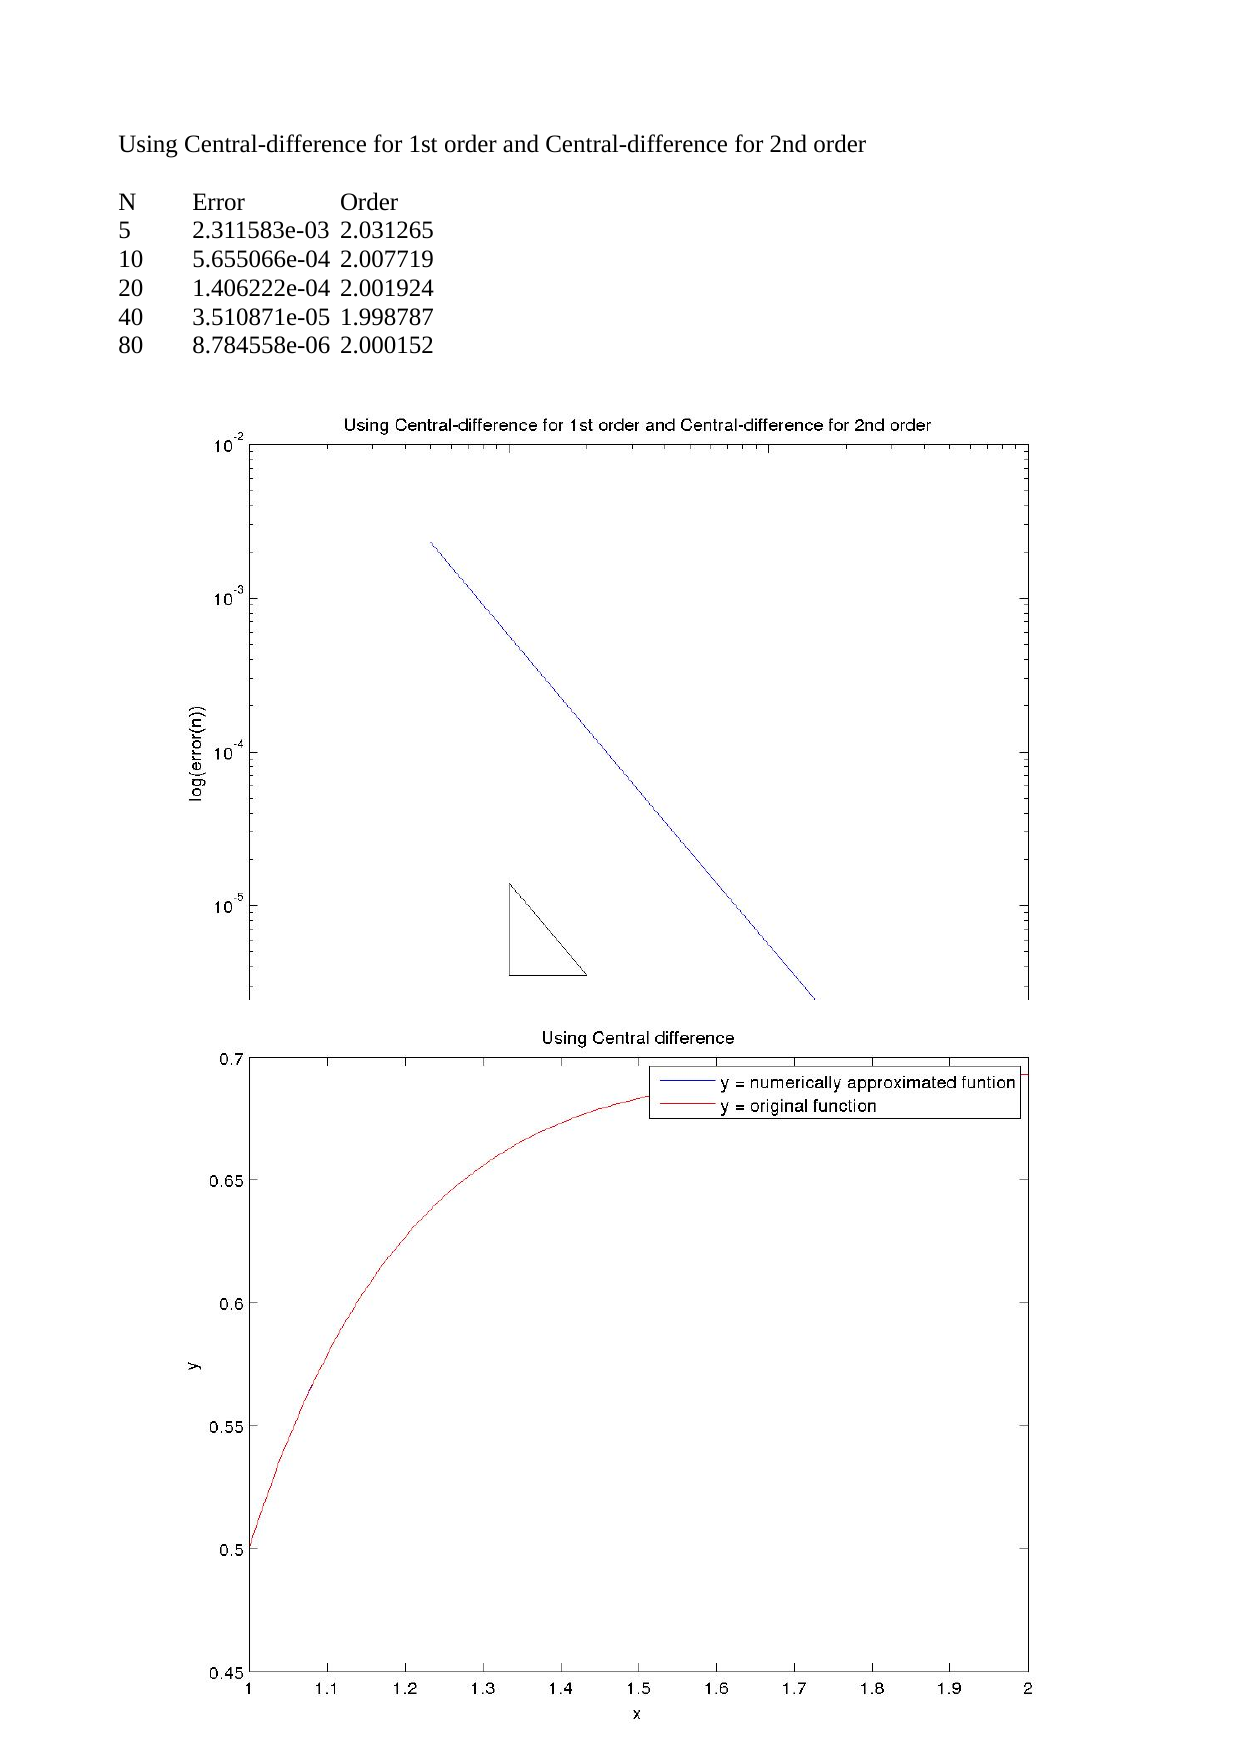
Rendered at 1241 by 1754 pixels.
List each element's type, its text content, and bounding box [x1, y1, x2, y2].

text 5 2.311583e-03 2.031265 [118, 215, 1122, 244]
text 20 1.406222e-04 2.001924 [118, 273, 1122, 302]
text 40 3.510871e-05 1.998787 [118, 302, 1122, 330]
text N Error Order [118, 187, 1122, 215]
text 10 5.655066e-04 2.007719 [118, 244, 1122, 273]
text 80 8.784558e-06 2.000152 [118, 330, 1122, 359]
picture [118, 387, 1123, 1754]
text Using Central-difference for 1st order and Central-difference for 2nd order [118, 129, 1122, 158]
